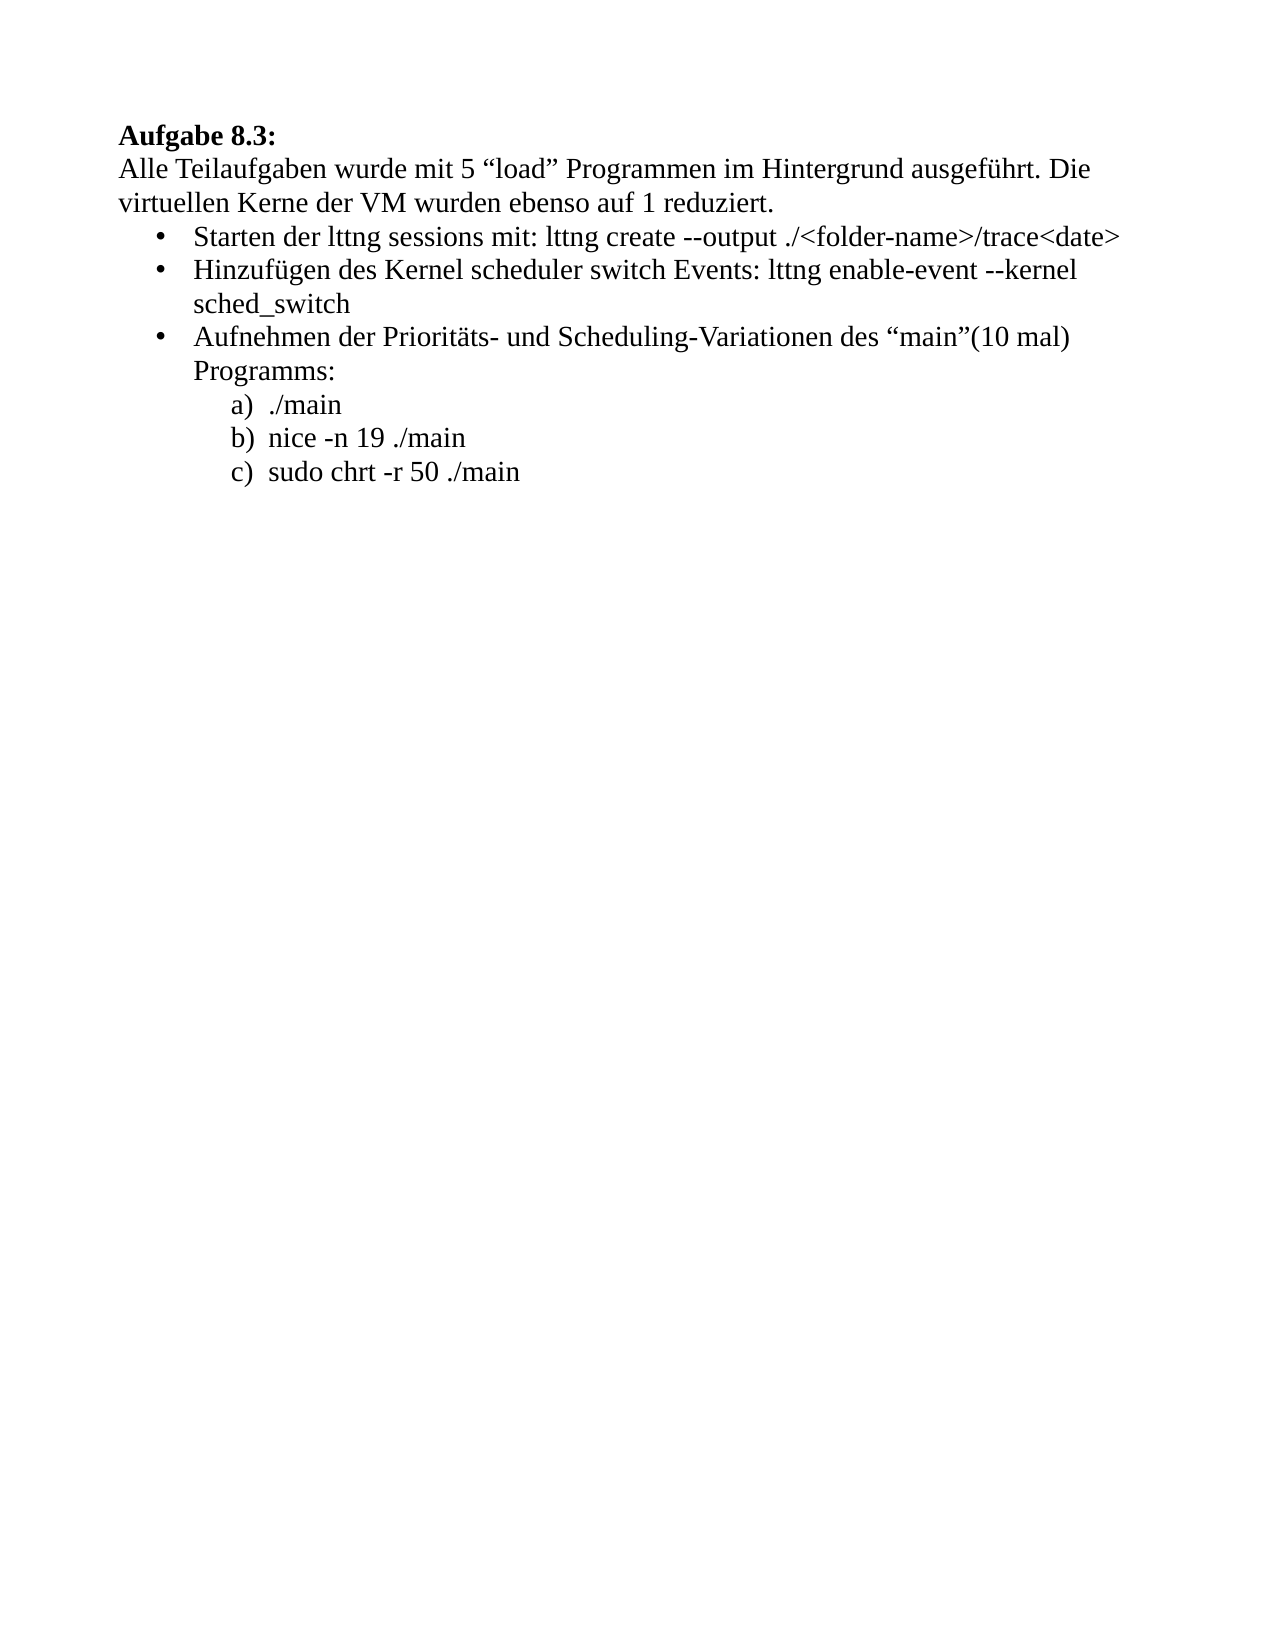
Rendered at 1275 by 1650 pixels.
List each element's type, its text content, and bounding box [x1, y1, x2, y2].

list nice -n 19 ./main [231, 420, 1157, 454]
list Starten der lttng sessions mit: lttng create --output ./<folder-name>/trace<date> [156, 219, 1157, 252]
text Aufgabe 8.3: [118, 118, 1157, 152]
list Hinzufügen des Kernel scheduler switch Events: lttng enable-event --kernel sched_switch [156, 252, 1157, 319]
text Alle Teilaufgaben wurde mit 5 “load” Programmen im Hintergrund ausgeführt. Die virtuellen Kerne der VM wurden ebenso auf 1 reduziert. [118, 152, 1157, 219]
list ./main [231, 387, 1157, 420]
list Aufnehmen der Prioritäts- und Scheduling-Variationen des “main”(10 mal) Programms: [156, 319, 1157, 387]
list sudo chrt -r 50 ./main [231, 454, 1157, 487]
